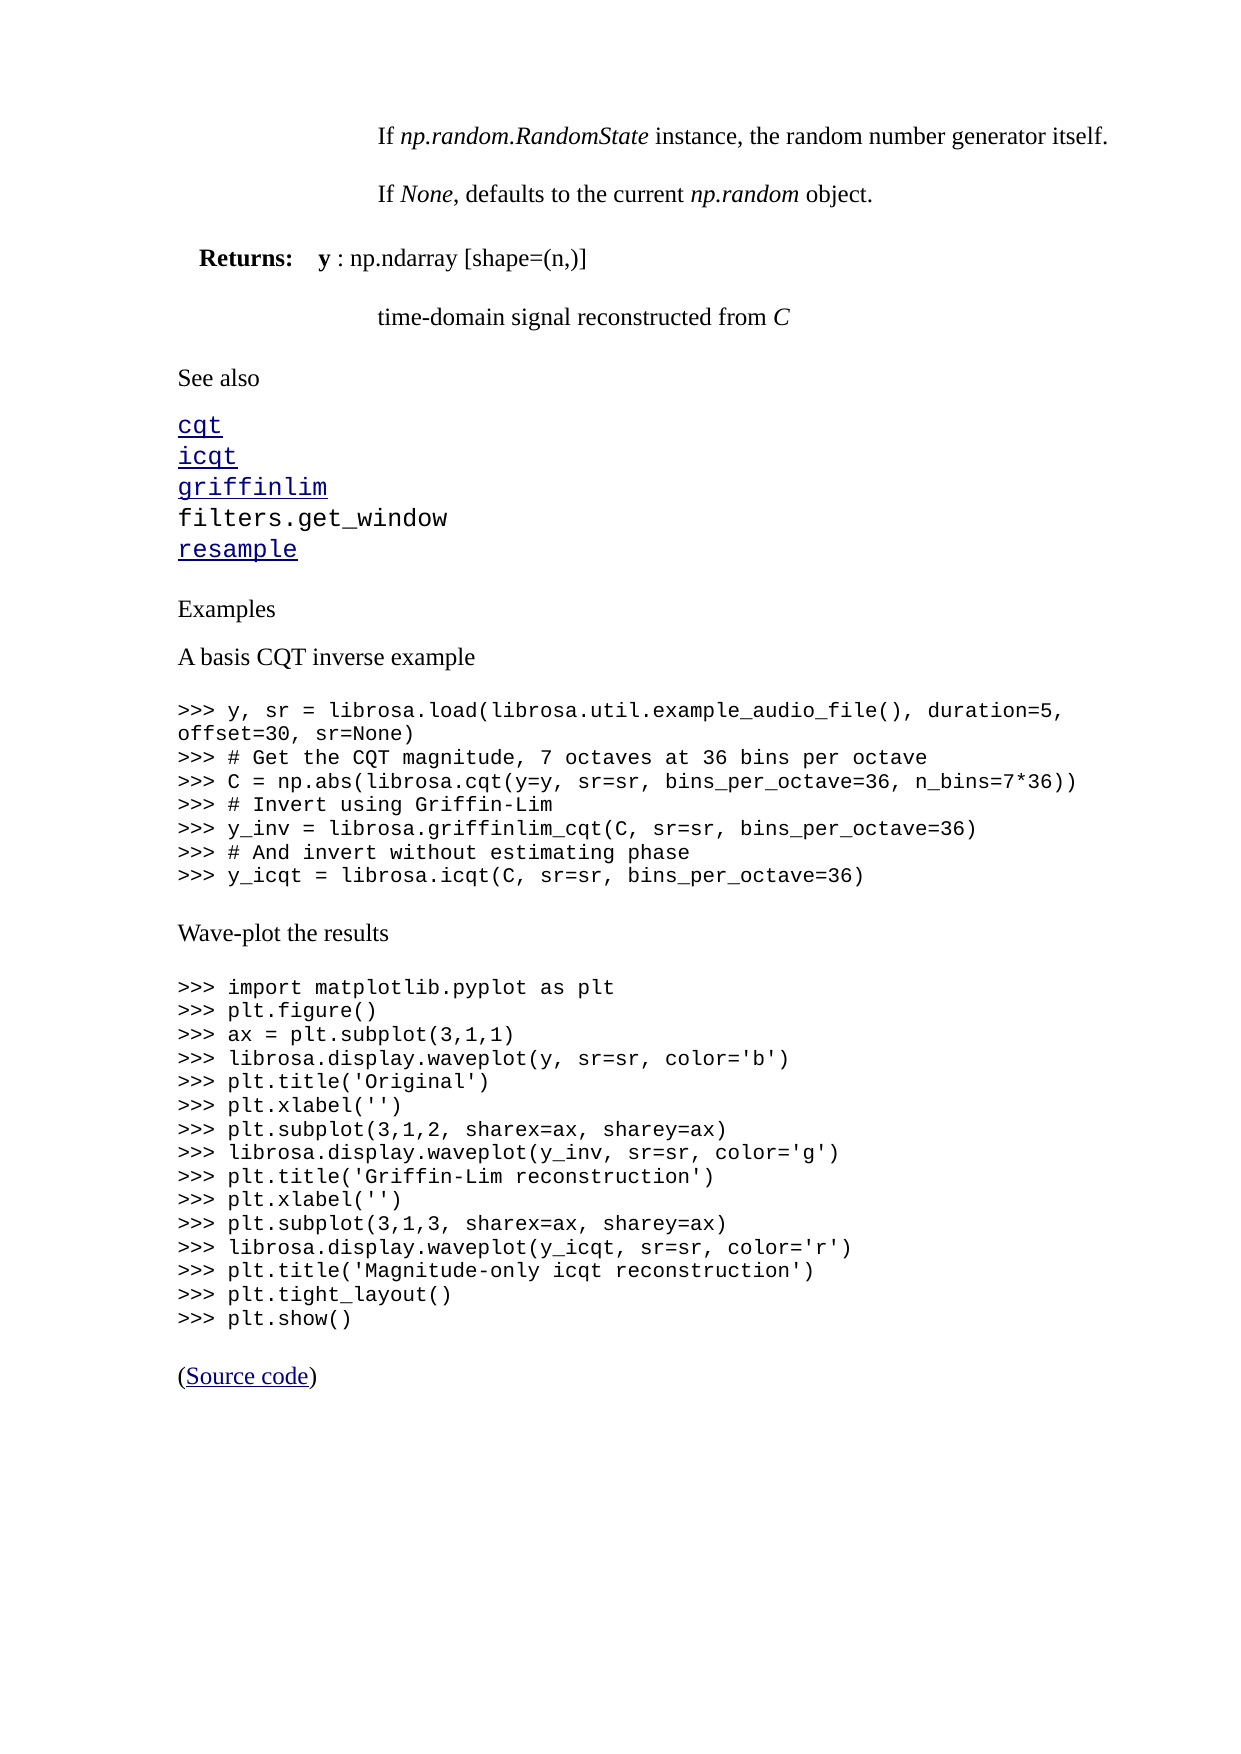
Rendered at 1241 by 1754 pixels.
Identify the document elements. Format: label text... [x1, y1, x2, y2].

text >>> librosa.display.waveplot(y_inv, sr=sr, color='g') [177, 1142, 1122, 1166]
text >>> # Get the CQT magnitude, 7 octaves at 36 bins per octave [177, 747, 1122, 771]
subtitle cqt [177, 410, 1122, 441]
text >>> # And invert without estimating phase [177, 842, 1122, 865]
text >>> y_icqt = librosa.icqt(C, sr=sr, bins_per_octave=36) [177, 865, 1122, 889]
text >>> plt.title('Original') [177, 1071, 1122, 1095]
text >>> plt.subplot(3,1,3, sharex=ax, sharey=ax) [177, 1213, 1122, 1237]
table_cell Returns: [177, 240, 315, 363]
text >>> y_inv = librosa.griffinlim_cqt(C, sr=sr, bins_per_octave=36) [177, 818, 1122, 842]
text >>> plt.title('Griffin-Lim reconstruction') [177, 1166, 1122, 1189]
table_header If np.random.RandomState instance, the random number generator itself. If None, defaults to the current np.random object. [315, 118, 1122, 240]
text >>> # Invert using Griffin-Lim [177, 794, 1122, 818]
text >>> plt.show() [177, 1308, 1122, 1331]
text >>> plt.tight_layout() [177, 1284, 1122, 1308]
text >>> y, sr = librosa.load(librosa.util.example_audio_file(), duration=5, offset=30, sr=None) [177, 700, 1122, 747]
subtitle filters.get_window [177, 503, 1122, 534]
text >>> plt.xlabel('') [177, 1095, 1122, 1118]
text >>> plt.subplot(3,1,2, sharex=ax, sharey=ax) [177, 1118, 1122, 1142]
text See also [177, 363, 1122, 391]
table_cell y : np.ndarray [shape=(n,)] time-domain signal reconstructed from C [315, 240, 1122, 363]
table_header [177, 118, 315, 240]
subtitle griffinlim [177, 472, 1122, 503]
text >>> plt.figure() [177, 1000, 1122, 1024]
text >>> plt.xlabel('') [177, 1189, 1122, 1213]
text >>> C = np.abs(librosa.cqt(y=y, sr=sr, bins_per_octave=36, n_bins=7*36)) [177, 771, 1122, 794]
text >>> librosa.display.waveplot(y_icqt, sr=sr, color='r') [177, 1237, 1122, 1260]
text >>> import matplotlib.pyplot as plt [177, 977, 1122, 1000]
text Examples [177, 594, 1122, 623]
list (Source code) [177, 1361, 1122, 1389]
subtitle resample [177, 534, 1122, 564]
list A basis CQT inverse example [177, 642, 1122, 670]
text >>> librosa.display.waveplot(y, sr=sr, color='b') [177, 1048, 1122, 1071]
text >>> plt.title('Magnitude-only icqt reconstruction') [177, 1260, 1122, 1284]
text >>> ax = plt.subplot(3,1,1) [177, 1024, 1122, 1048]
list Wave-plot the results [177, 918, 1122, 947]
subtitle icqt [177, 441, 1122, 472]
